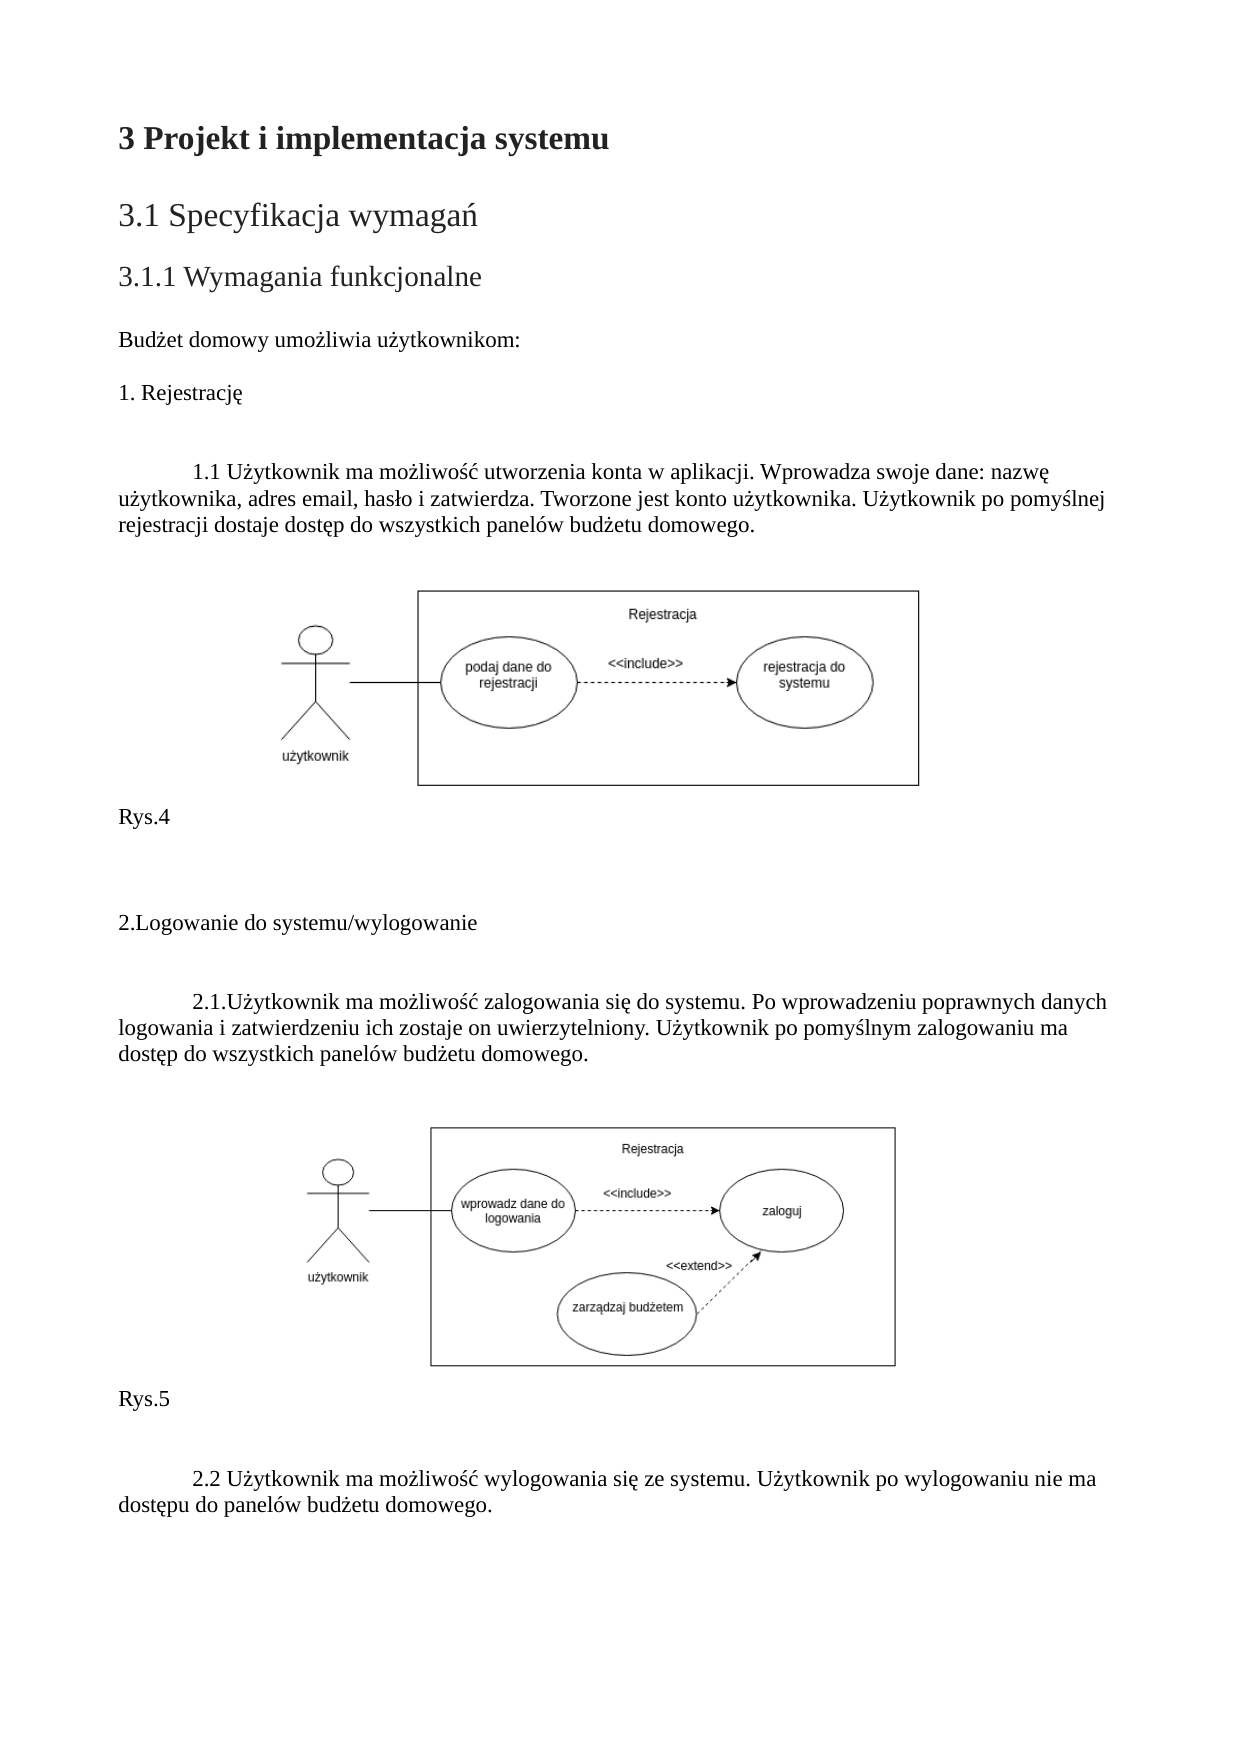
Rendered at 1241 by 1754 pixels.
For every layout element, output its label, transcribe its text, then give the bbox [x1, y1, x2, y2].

text Budżet domowy umożliwia użytkownikom: [118, 327, 1122, 353]
text 1. Rejestrację [118, 379, 1122, 406]
text 3.1.1 Wymagania funkcjonalne [118, 259, 1122, 293]
picture [248, 562, 1008, 802]
picture [251, 1116, 941, 1387]
text Rys.5 [118, 1386, 1122, 1412]
text 2.2 Użytkownik ma możliwość wylogowania się ze systemu. Użytkownik po wylogowaniu nie ma dostępu do panelów budżetu domowego. [118, 1464, 1122, 1517]
text 2.Logowanie do systemu/wylogowanie [118, 909, 1122, 935]
text 3.1 Specyfikacja wymagań [118, 195, 1122, 233]
text Rys.4 [118, 803, 1122, 830]
text 3 Projekt i implementacja systemu [118, 118, 1122, 156]
text 2.1.Użytkownik ma możliwość zalogowania się do systemu. Po wprowadzeniu poprawnych danych logowania i zatwierdzeniu ich zostaje on uwierzytelniony. Użytkownik po pomyślnym zalogowaniu ma dostęp do wszystkich panelów budżetu domowego. [118, 988, 1122, 1067]
text 1.1 Użytkownik ma możliwość utworzenia konta w aplikacji. Wprowadza swoje dane: nazwę użytkownika, adres email, hasło i zatwierdza. Tworzone jest konto użytkownika. Użytkownik po pomyślnej rejestracji dostaje dostęp do wszystkich panelów budżetu domowego. [118, 458, 1122, 537]
